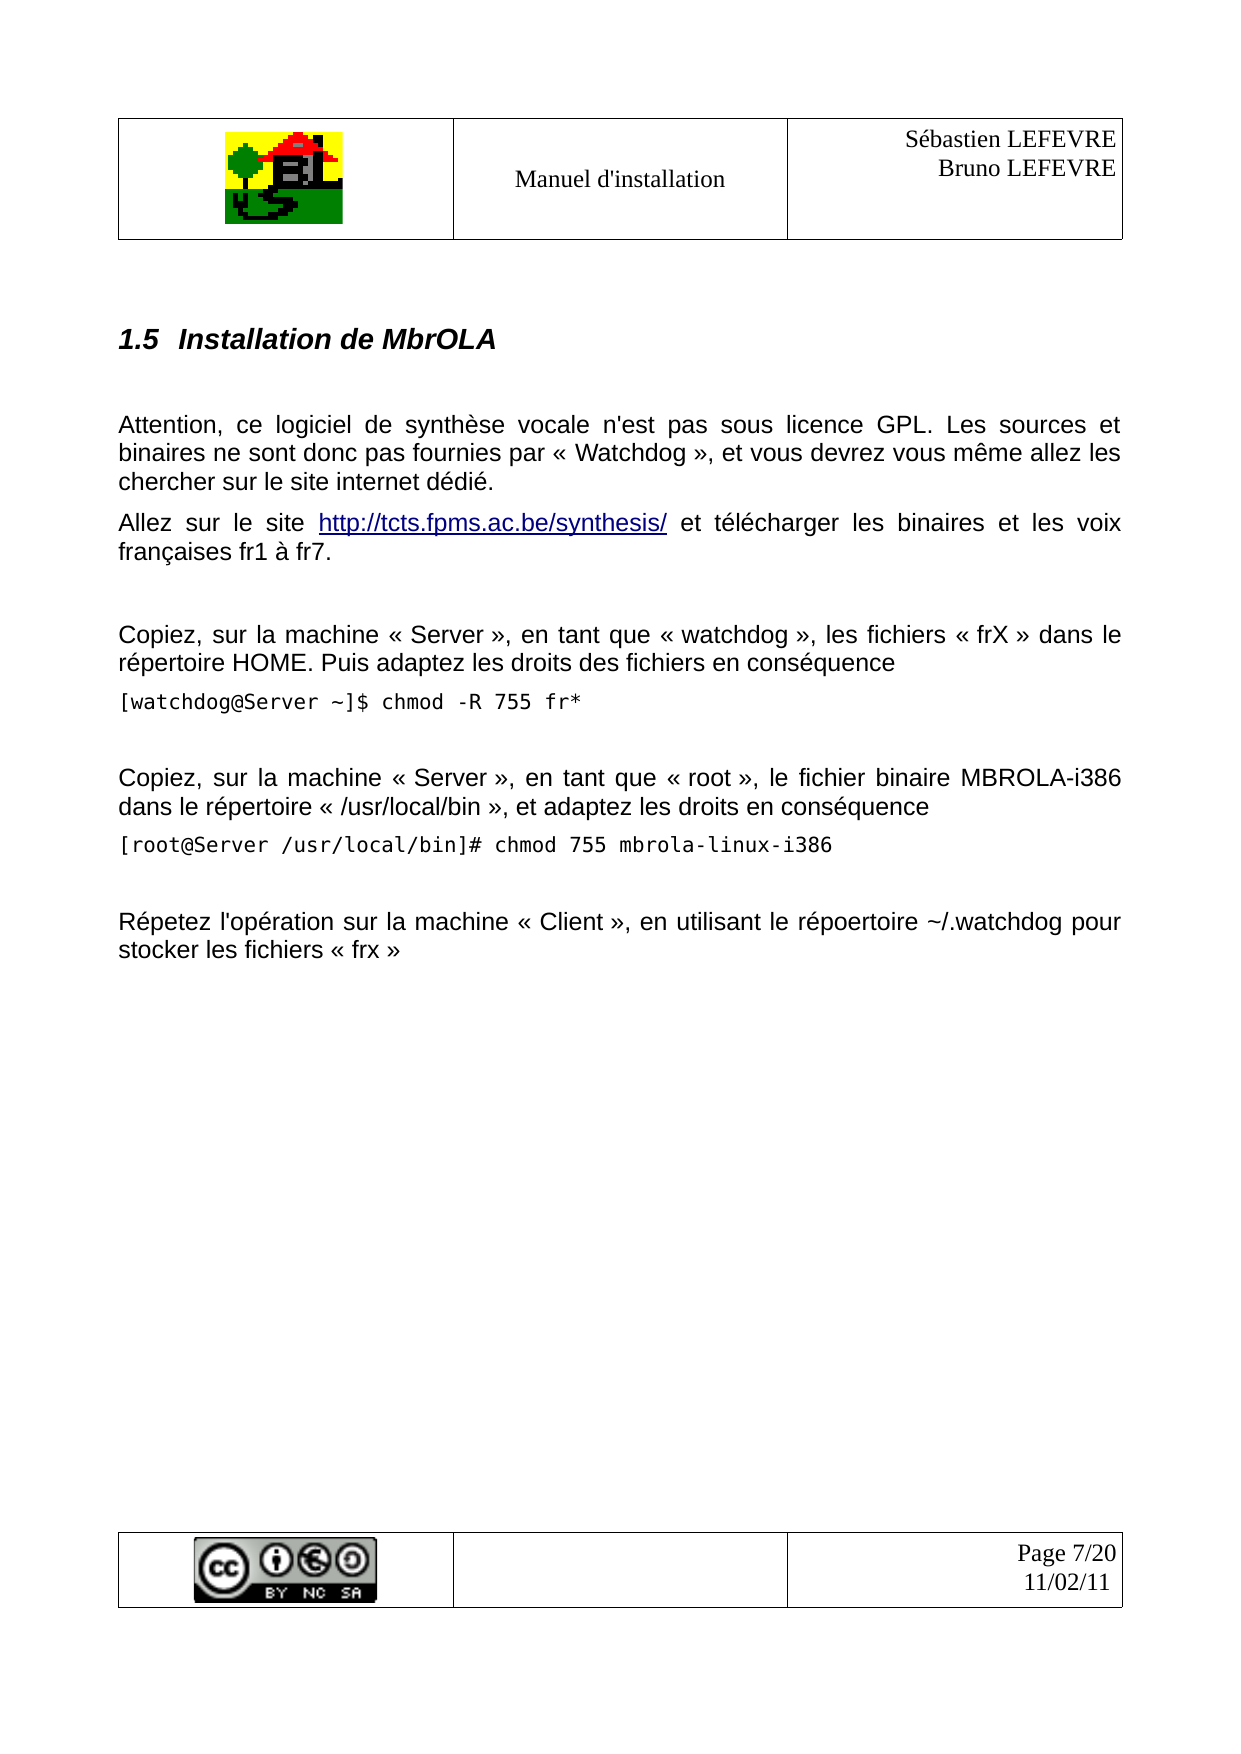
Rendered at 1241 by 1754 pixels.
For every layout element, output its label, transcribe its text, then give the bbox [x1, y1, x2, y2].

picture [225, 132, 343, 224]
text Attention, ce logiciel de synthèse vocale n'est pas sous licence GPL. Les sources et binaires ne sont donc pas fournies par « Watchdog », et vous devrez vous même allez les chercher sur le site internet dédié. [118, 410, 1122, 496]
text [watchdog@Server ~]$ chmod -R 755 fr* [118, 690, 1122, 714]
text [root@Server /usr/local/bin]# chmod 755 mbrola-linux-i386 [118, 833, 1122, 857]
picture [193, 1537, 378, 1603]
text Copiez, sur la machine « Server », en tant que « watchdog », les fichiers « frX » dans le répertoire HOME. Puis adaptez les droits des fichiers en conséquence [118, 620, 1122, 677]
text Allez sur le site http://tcts.fpms.ac.be/synthesis/ et télécharger les binaires et les voix françaises fr1 à fr7. [118, 508, 1122, 566]
subtitle Installation de MbrOLA [118, 322, 1122, 356]
text Répetez l'opération sur la machine « Client », en utilisant le répoertoire ~/.watchdog pour stocker les fichiers « frx » [118, 907, 1122, 964]
text Copiez, sur la machine « Server », en tant que « root », le fichier binaire MBROLA-i386 dans le répertoire « /usr/local/bin », et adaptez les droits en conséquence [118, 763, 1122, 821]
